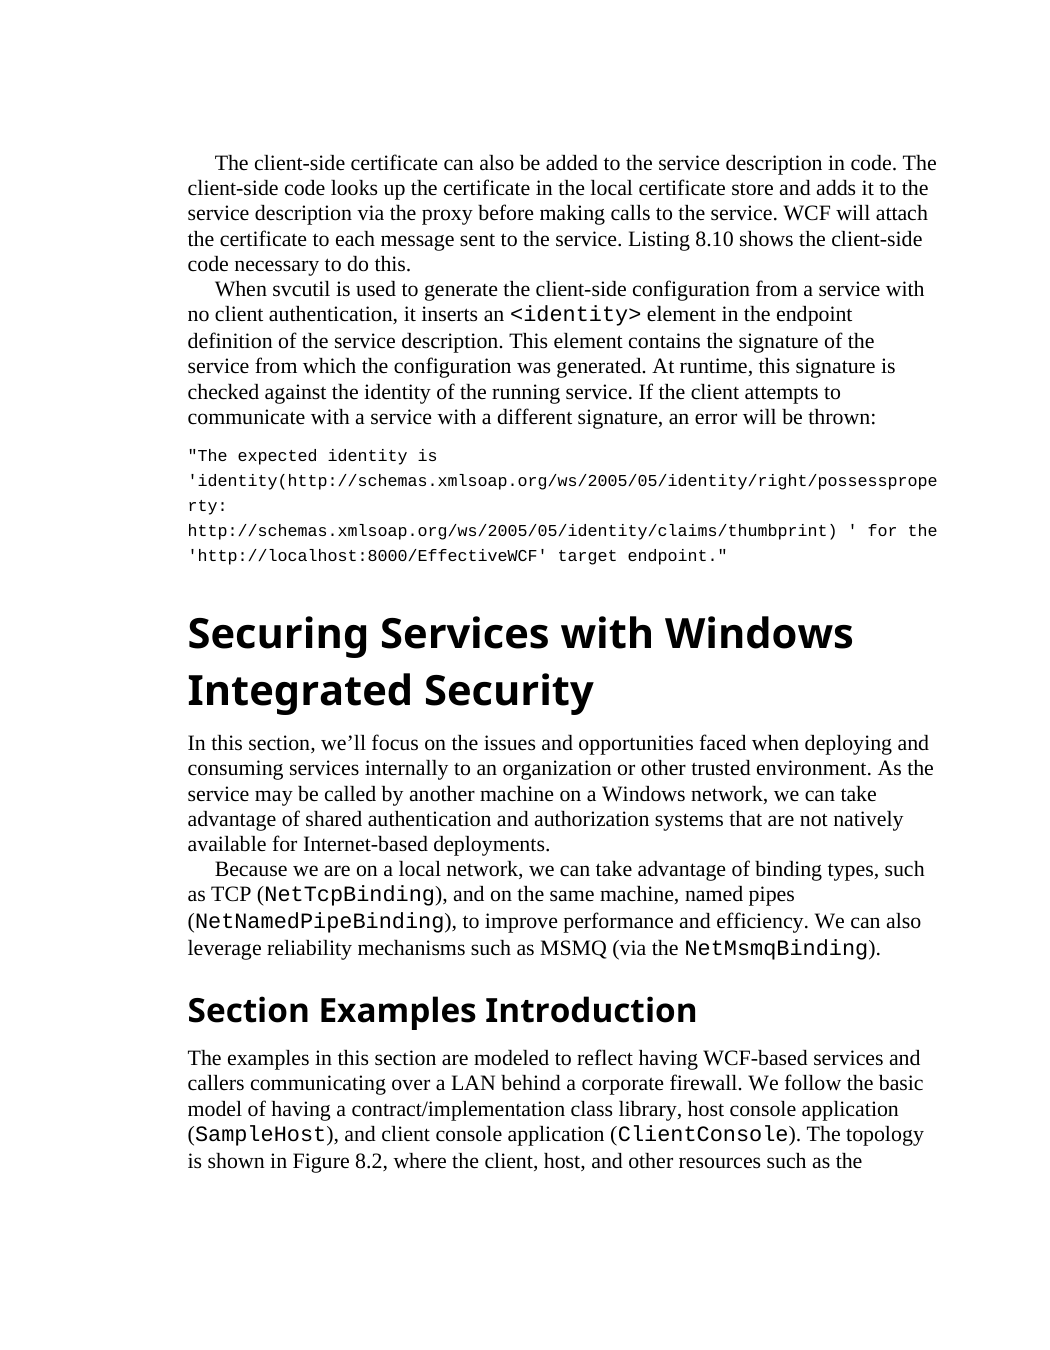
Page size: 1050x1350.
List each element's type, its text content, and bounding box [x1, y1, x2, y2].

text When svcutil is used to generate the client-side configuration from a service with no client authentication, it inserts an <identity> element in the endpoint definition of the service description. This element contains the signature of the service from which the configuration was generated. At runtime, this signature is checked against the identity of the running service. If the client attempts to communicate with a service with a different signature, an error will be thrown: [187, 276, 937, 429]
text "The expected identity is 'identity(http://schemas.xmlsoap.org/ws/2005/05/identity/right/possessproperty: http://schemas.xmlsoap.org/ws/2005/05/identity/claims/thumbprint) ' for the 'http://localhost:8000/EffectiveWCF' target endpoint." [187, 442, 937, 567]
text Section Examples Introduction [187, 987, 937, 1033]
text Because we are on a local network, we can take advantage of binding types, such as TCP (NetTcpBinding), and on the same machine, named pipes (NetNamedPipeBinding), to improve performance and efficiency. We can also leverage reliability mechanisms such as MSMQ (via the NetMsmqBinding). [187, 856, 937, 962]
text The client-side certificate can also be added to the service description in code. The client-side code looks up the certificate in the local certificate store and adds it to the service description via the proxy before making calls to the service. WCF will attach the certificate to each message sent to the service. Listing 8.10 shows the client-side code necessary to do this. [187, 150, 937, 276]
text In this section, we’ll focus on the issues and opportunities faced when deploying and consuming services internally to an organization or other trusted environment. As the service may be called by another machine on a Windows network, we can take advantage of shared authentication and authorization systems that are not natively available for Internet-based deployments. [187, 730, 937, 856]
text Securing Services with Windows Integrated Security [187, 604, 937, 718]
text The examples in this section are modeled to reflect having WCF-based services and callers communicating over a LAN behind a corporate firewall. We follow the basic model of having a contract/implementation class library, host console application (SampleHost), and client console application (ClientConsole). The topology is shown in Figure 8.2, where the client, host, and other resources such as the [187, 1045, 937, 1173]
